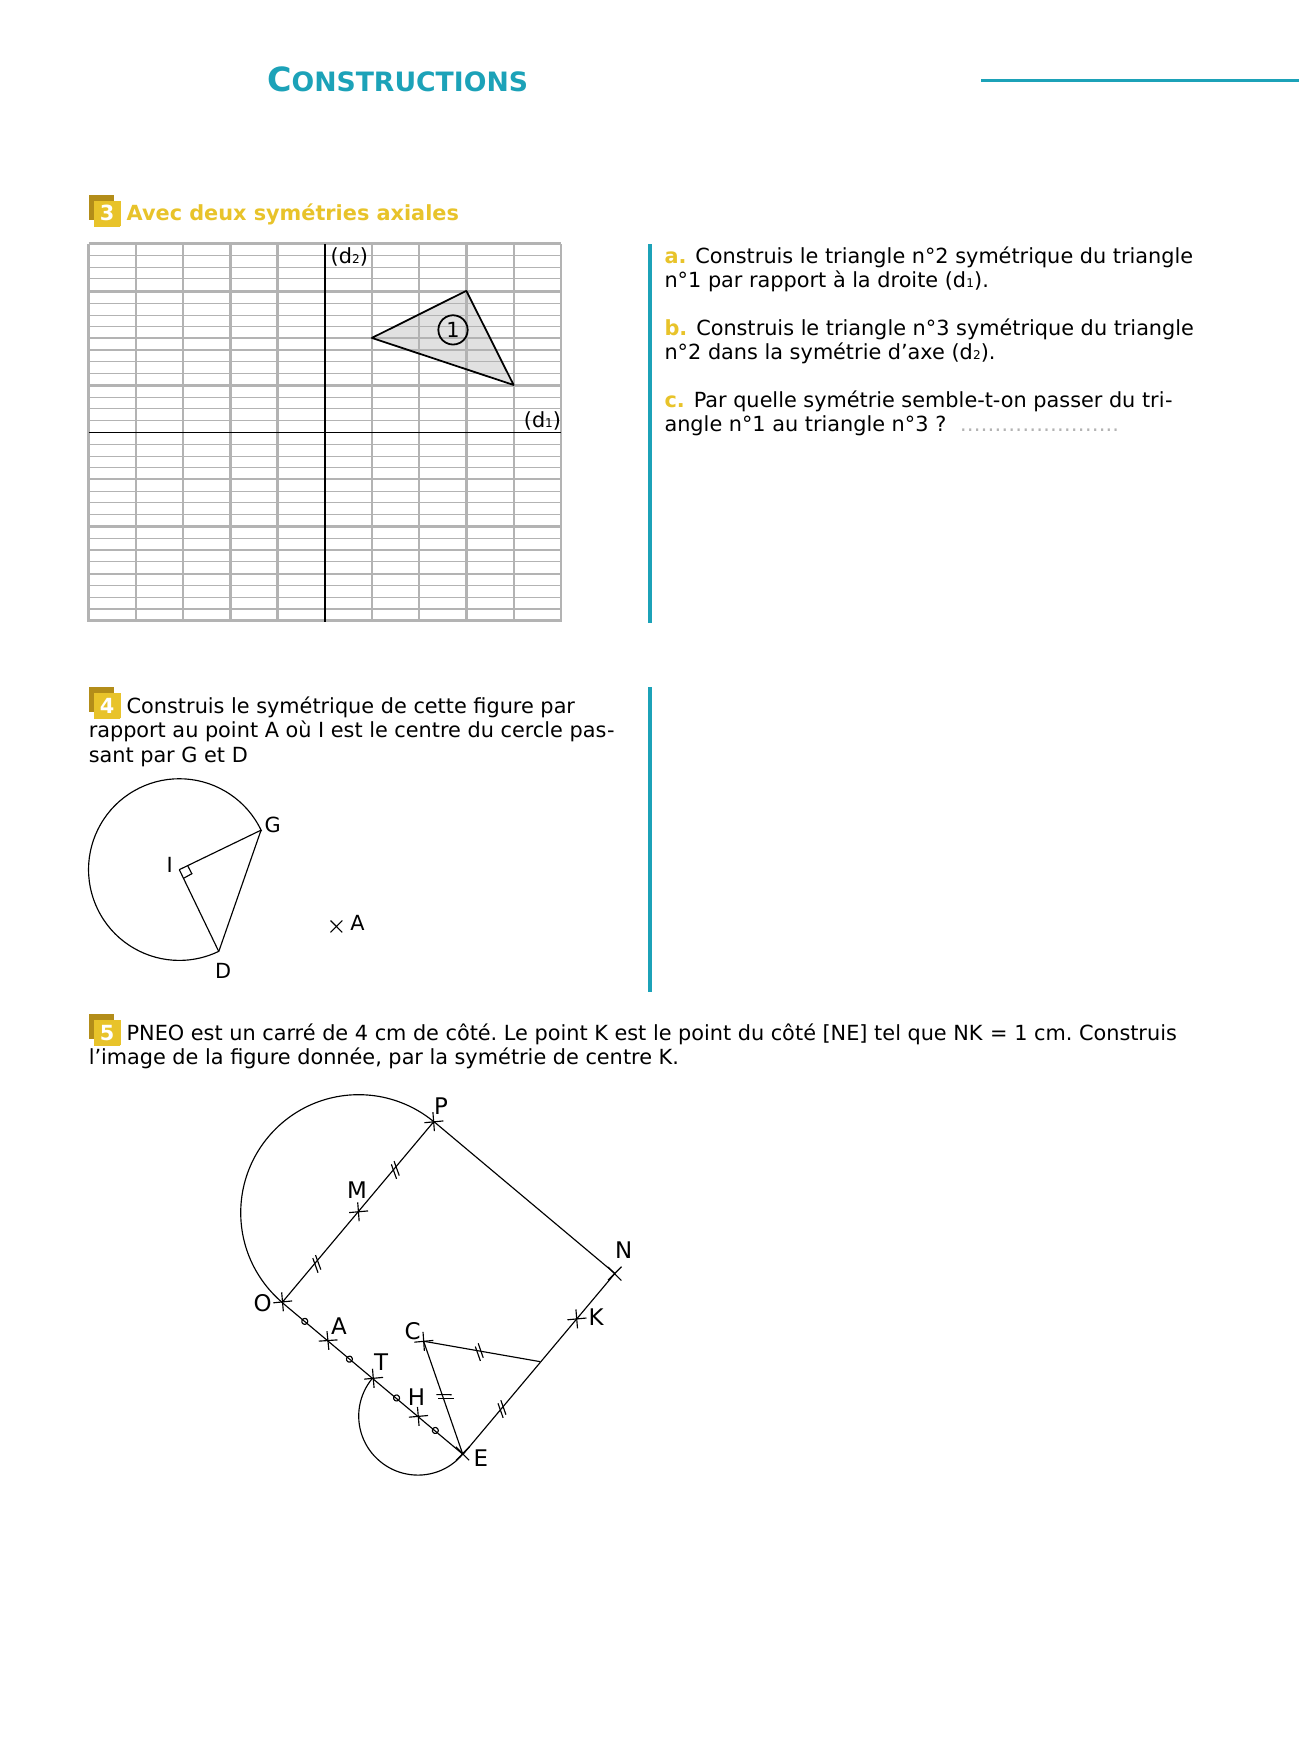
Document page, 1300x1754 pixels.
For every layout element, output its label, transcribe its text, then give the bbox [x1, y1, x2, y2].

list Construis le triangle n°2 symétrique du triangle n°1 par rapport à la droite (d1). [664, 244, 1211, 292]
subtitle Construis le symétrique de cette figure par rapport au point A où I est le centre du cercle pas­sant par G et D [88, 687, 635, 767]
subtitle PNEO est un carré de 4 cm de côté. Le point K est le point du côté [NE] tel que NK = 1 cm. Construis l’image de la figure donnée, par la symétrie de centre K. [88, 1014, 1211, 1070]
subtitle Avec deux symétries axiales [114, 195, 1211, 226]
list Par quelle symétrie semble-t-on passer du tri­angle n°1 au triangle n°3 ? ………………….. [664, 388, 1211, 436]
list Construis le triangle n°3 symétrique du triangle n°2 dans la symétrie d’axe (d2). [664, 316, 1211, 364]
